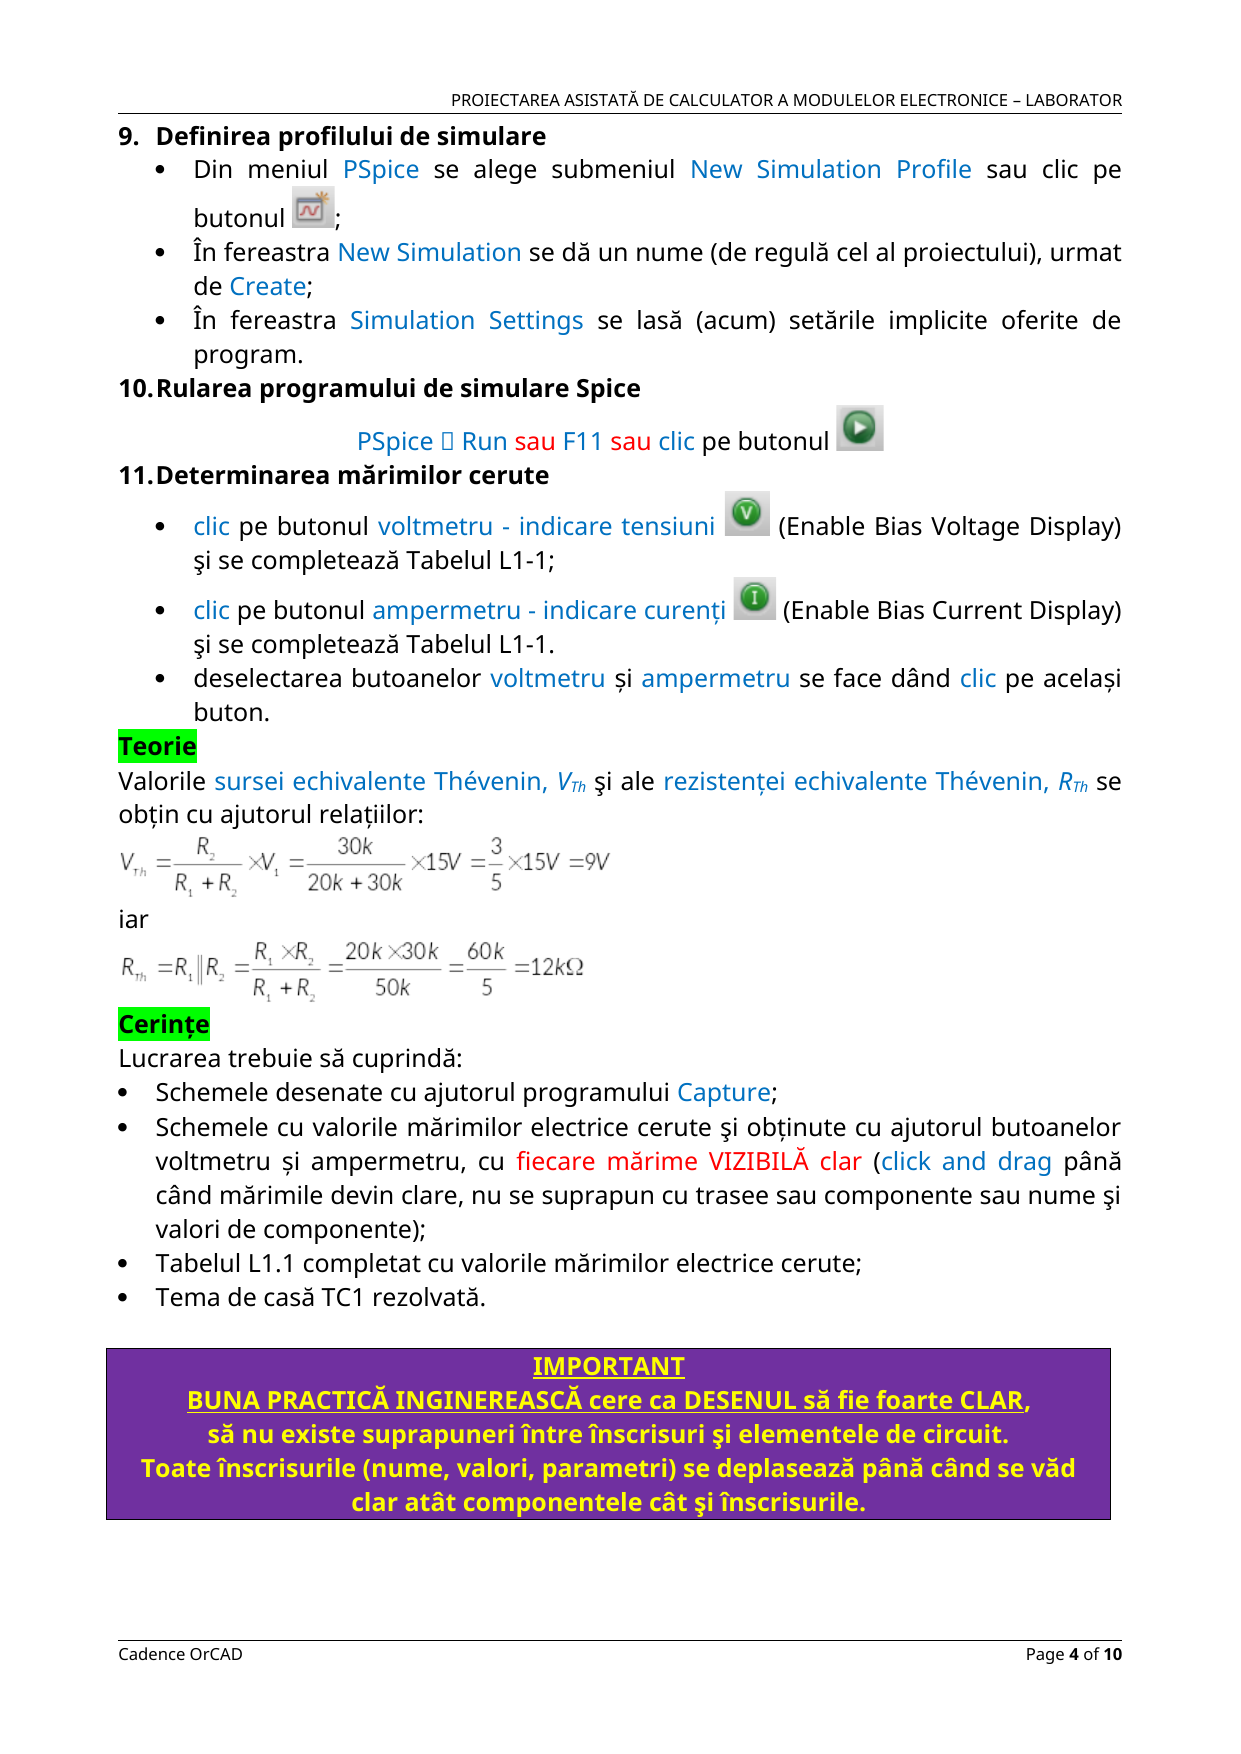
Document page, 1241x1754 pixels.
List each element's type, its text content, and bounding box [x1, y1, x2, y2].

list Tabelul L1.1 completat cu valorile mărimilor electrice cerute; [118, 1245, 1122, 1279]
picture [724, 491, 770, 536]
list În fereastra Simulation Settings se lasă (acum) setările implicite oferite de program. [156, 303, 1122, 371]
picture [292, 186, 335, 228]
list clic pe butonul voltmetru - indicare tensiuni (Enable Bias Voltage Display) şi se completează Tabelul L1-1; [156, 492, 1122, 577]
picture [836, 405, 884, 451]
text PSpice  Run sau F11 sau clic pe butonul [118, 405, 1122, 458]
list deselectarea butoanelor voltmetru și ampermetru se face dând clic pe același buton. [156, 661, 1122, 729]
text Lucrarea trebuie să cuprindă: [118, 1041, 1122, 1075]
picture [733, 577, 777, 620]
list Din meniul PSpice se alege submeniul New Simulation Profile sau clic pe butonul ; [156, 152, 1122, 235]
list În fereastra New Simulation se dă un nume (de regulă cel al proiectului), urmat de Create; [156, 235, 1122, 303]
list Tema de casă TC1 rezolvată. [118, 1279, 1122, 1313]
table_header IMPORTANT BUNA PRACTICĂ INGINEREASCĂ cere ca DESENUL să fie foarte CLAR, să nu existe suprapuneri între înscrisuri şi elementele de circuit. Toate înscrisurile (nume, valori, parametri) se deplasează până când se văd clar atât componentele cât şi înscrisurile. [107, 1349, 1110, 1519]
list Definirea profilului de simulare [118, 118, 1122, 152]
list Rularea programului de simulare Spice [118, 371, 1122, 405]
text Teorie [118, 729, 1122, 763]
list Schemele cu valorile mărimilor electrice cerute şi obținute cu ajutorul butoanelor voltmetru și ampermetru, cu fiecare mărime VIZIBILĂ clar (click and drag până când mărimile devin clare, nu se suprapun cu trasee sau componente sau nume şi valori de componente); [118, 1109, 1122, 1245]
list clic pe butonul ampermetru - indicare curenți (Enable Bias Current Display) şi se completează Tabelul L1-1. [156, 577, 1122, 661]
list Schemele desenate cu ajutorul programului Capture; [118, 1075, 1122, 1109]
list Determinarea mărimilor cerute [118, 458, 1122, 492]
text Cerințe [118, 1007, 1122, 1041]
text iar [118, 902, 1122, 936]
text Valorile sursei echivalente Thévenin, VTh şi ale rezistenței echivalente Thévenin, RTh se obțin cu ajutorul relațiilor: [118, 763, 1122, 831]
